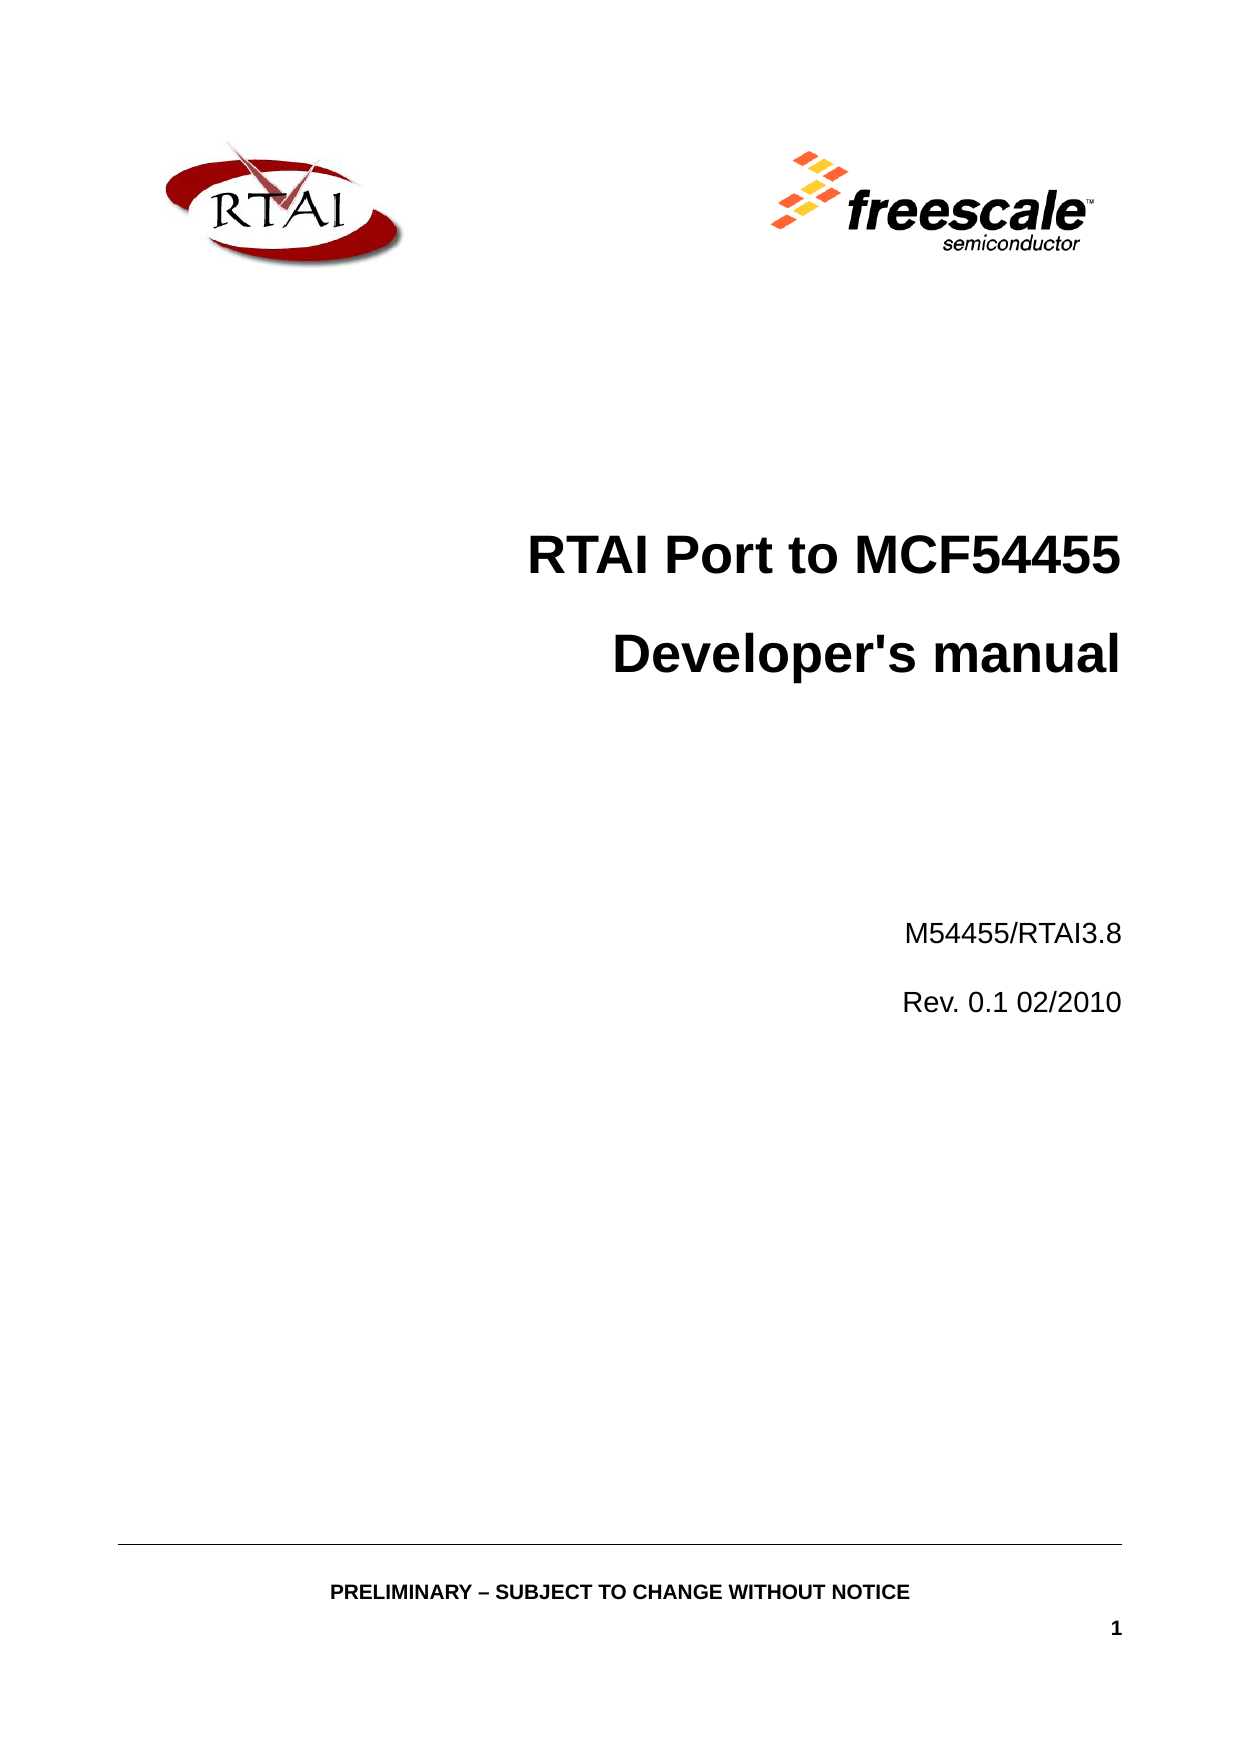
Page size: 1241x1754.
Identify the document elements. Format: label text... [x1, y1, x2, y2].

text Developer's manual [118, 621, 1122, 683]
text Rev. 0.1 02/2010 [118, 985, 1122, 1019]
text M54455/RTAI3.8 [118, 916, 1122, 949]
text RTAI Port to MCF54455 [118, 523, 1122, 585]
picture [165, 142, 406, 269]
picture [761, 141, 1098, 259]
